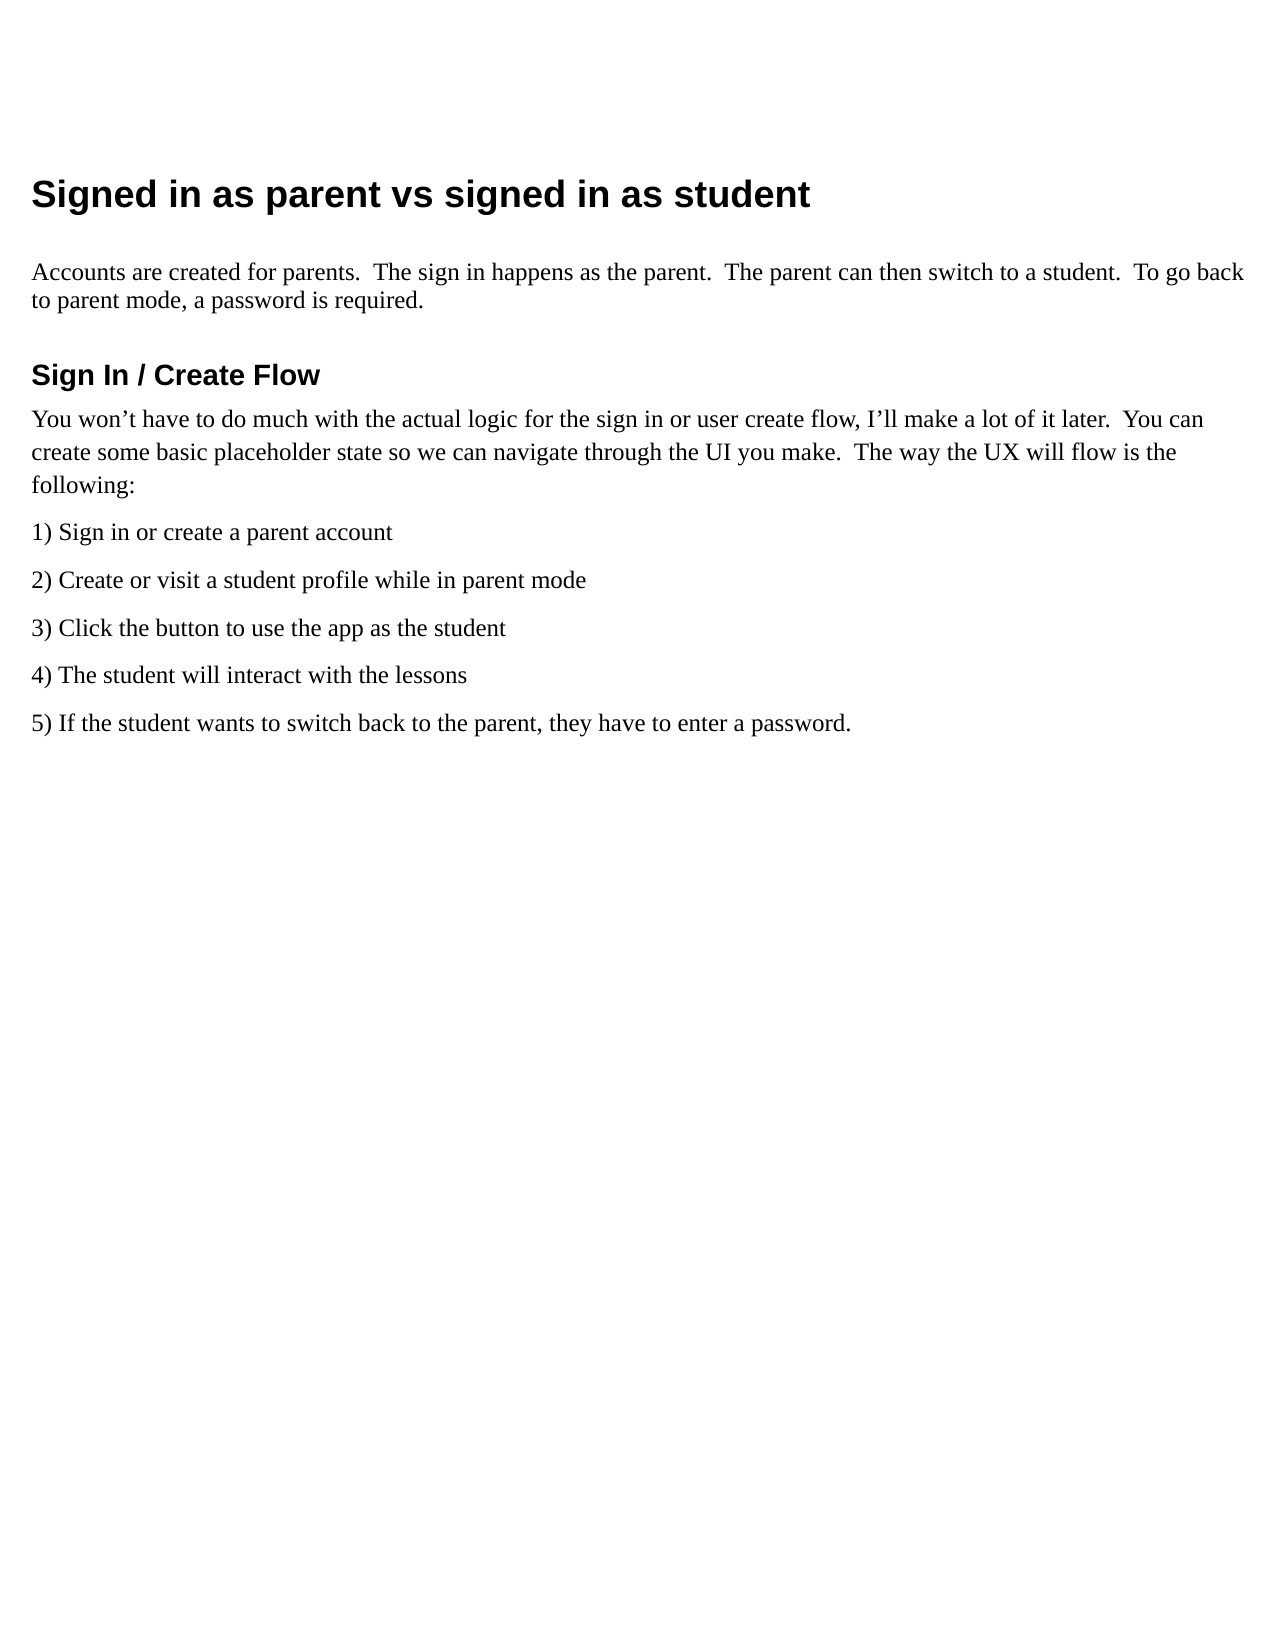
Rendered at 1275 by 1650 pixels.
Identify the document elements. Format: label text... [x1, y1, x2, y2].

text 4) The student will interact with the lessons [31, 660, 1250, 689]
text 1) Sign in or create a parent account [31, 517, 1250, 546]
subtitle Signed in as parent vs signed in as student [31, 172, 1250, 216]
text 2) Create or visit a student profile while in parent mode [31, 565, 1250, 594]
text 3) Click the button to use the app as the student [31, 613, 1250, 641]
text 5) If the student wants to switch back to the parent, they have to enter a password. [31, 708, 1250, 737]
text Accounts are created for parents. The sign in happens as the parent. The parent can then switch to a student. To go back to parent mode, a password is required. [31, 257, 1250, 314]
text You won’t have to do much with the actual logic for the sign in or user create flow, I’ll make a lot of it later. You can create some basic placeholder state so we can navigate through the UI you make. The way the UX will flow is the following: [31, 404, 1250, 499]
subtitle Sign In / Create Flow [31, 358, 1250, 391]
